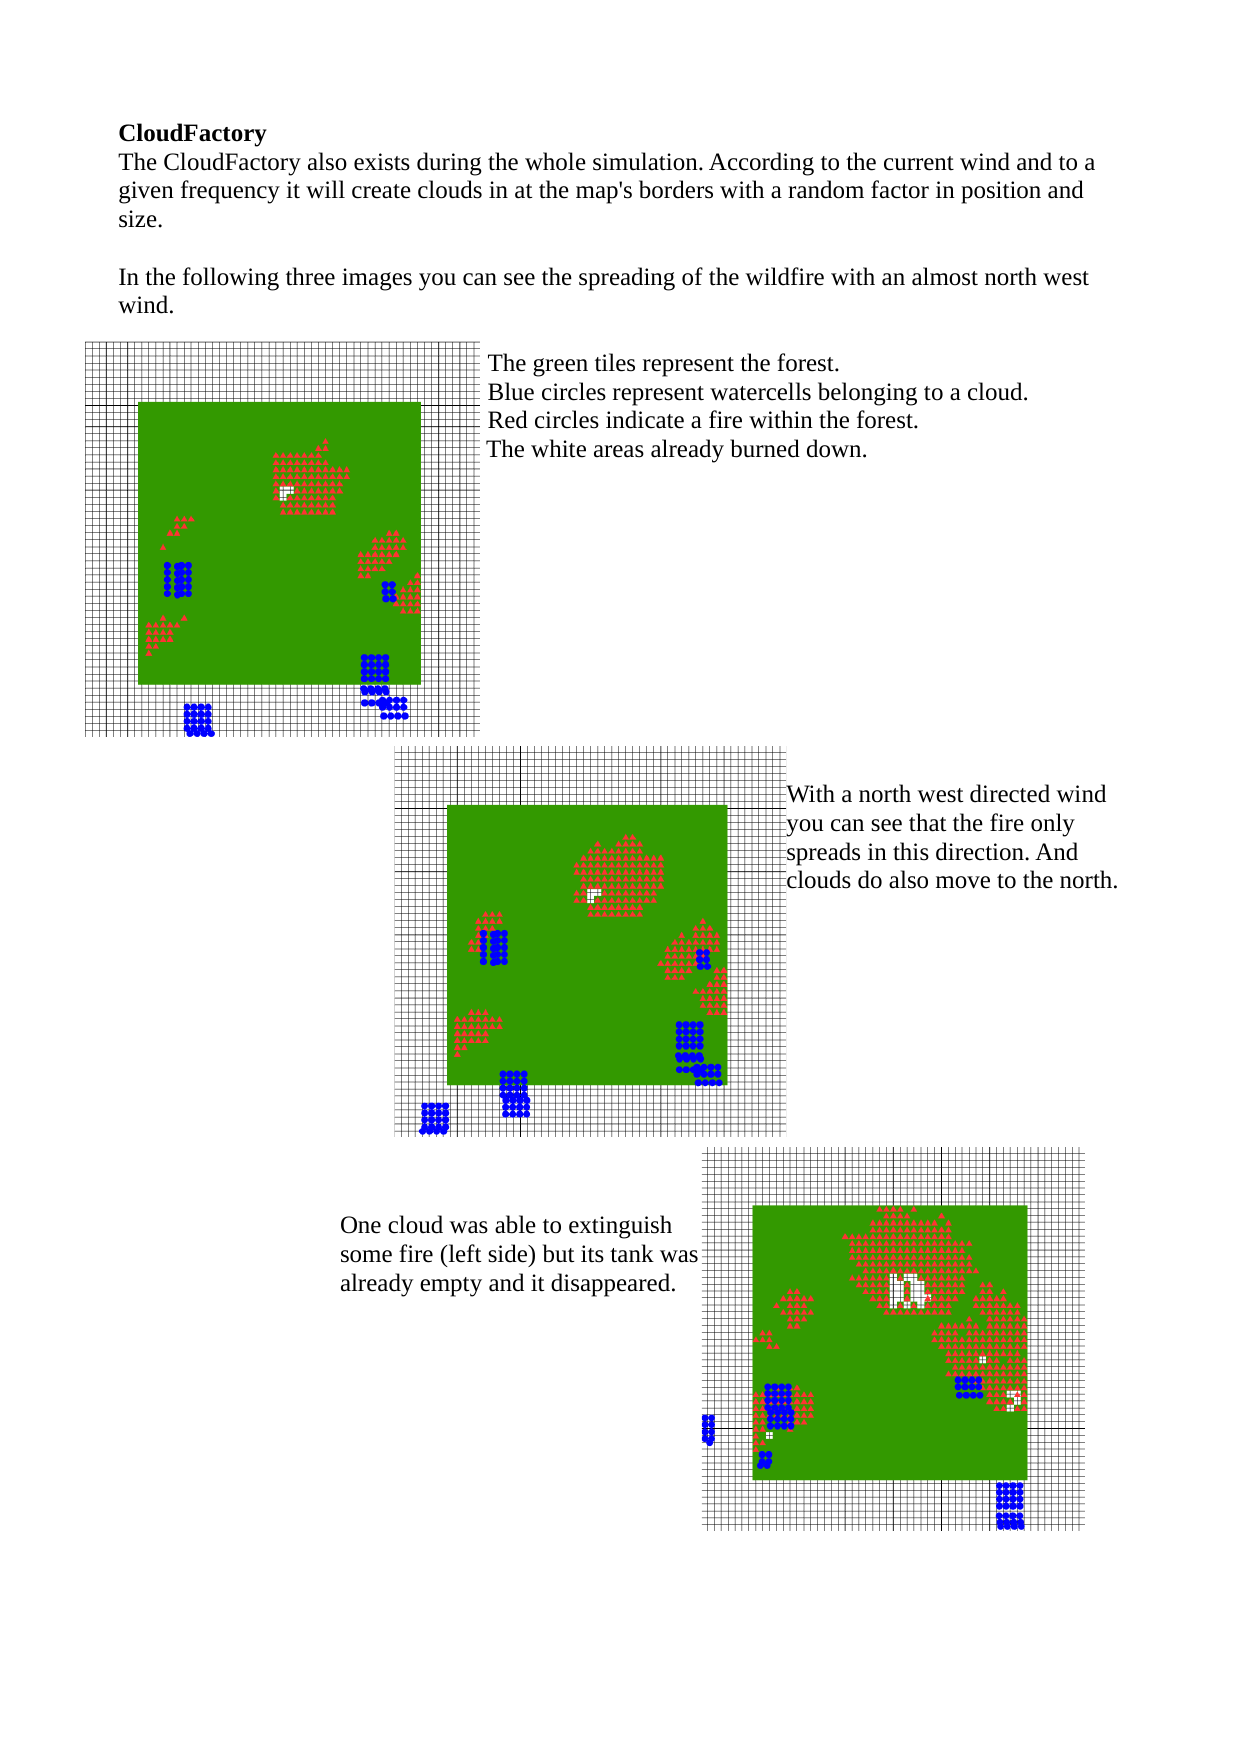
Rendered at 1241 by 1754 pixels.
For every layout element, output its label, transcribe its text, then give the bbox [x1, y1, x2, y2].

text [1085, 1211, 1122, 1297]
text The CloudFactory also exists during the whole simulation. According to the current wind and to a given frequency it will create clouds in at the map's borders with a random factor in position and size. [118, 147, 1122, 233]
picture [701, 1147, 1085, 1531]
picture [394, 746, 787, 1137]
text One cloud was able to extinguish some fire (left side) but its tank was already empty and it disappeared. [118, 1211, 701, 1297]
text The green tiles represent the forest. [480, 348, 1122, 377]
picture [85, 341, 480, 737]
text The white areas already burned down. [480, 434, 1122, 463]
text Blue circles represent watercells belonging to a cloud. [480, 377, 1122, 406]
text Red circles indicate a fire within the forest. [480, 406, 1122, 434]
text With a north west directed wind you can see that the fire only spreads in this direction. And clouds do also move to the north. [787, 779, 1122, 894]
text [118, 779, 394, 894]
text CloudFactory [118, 118, 1122, 147]
text In the following three images you can see the spreading of the wildfire with an almost north west wind. [118, 262, 1122, 319]
